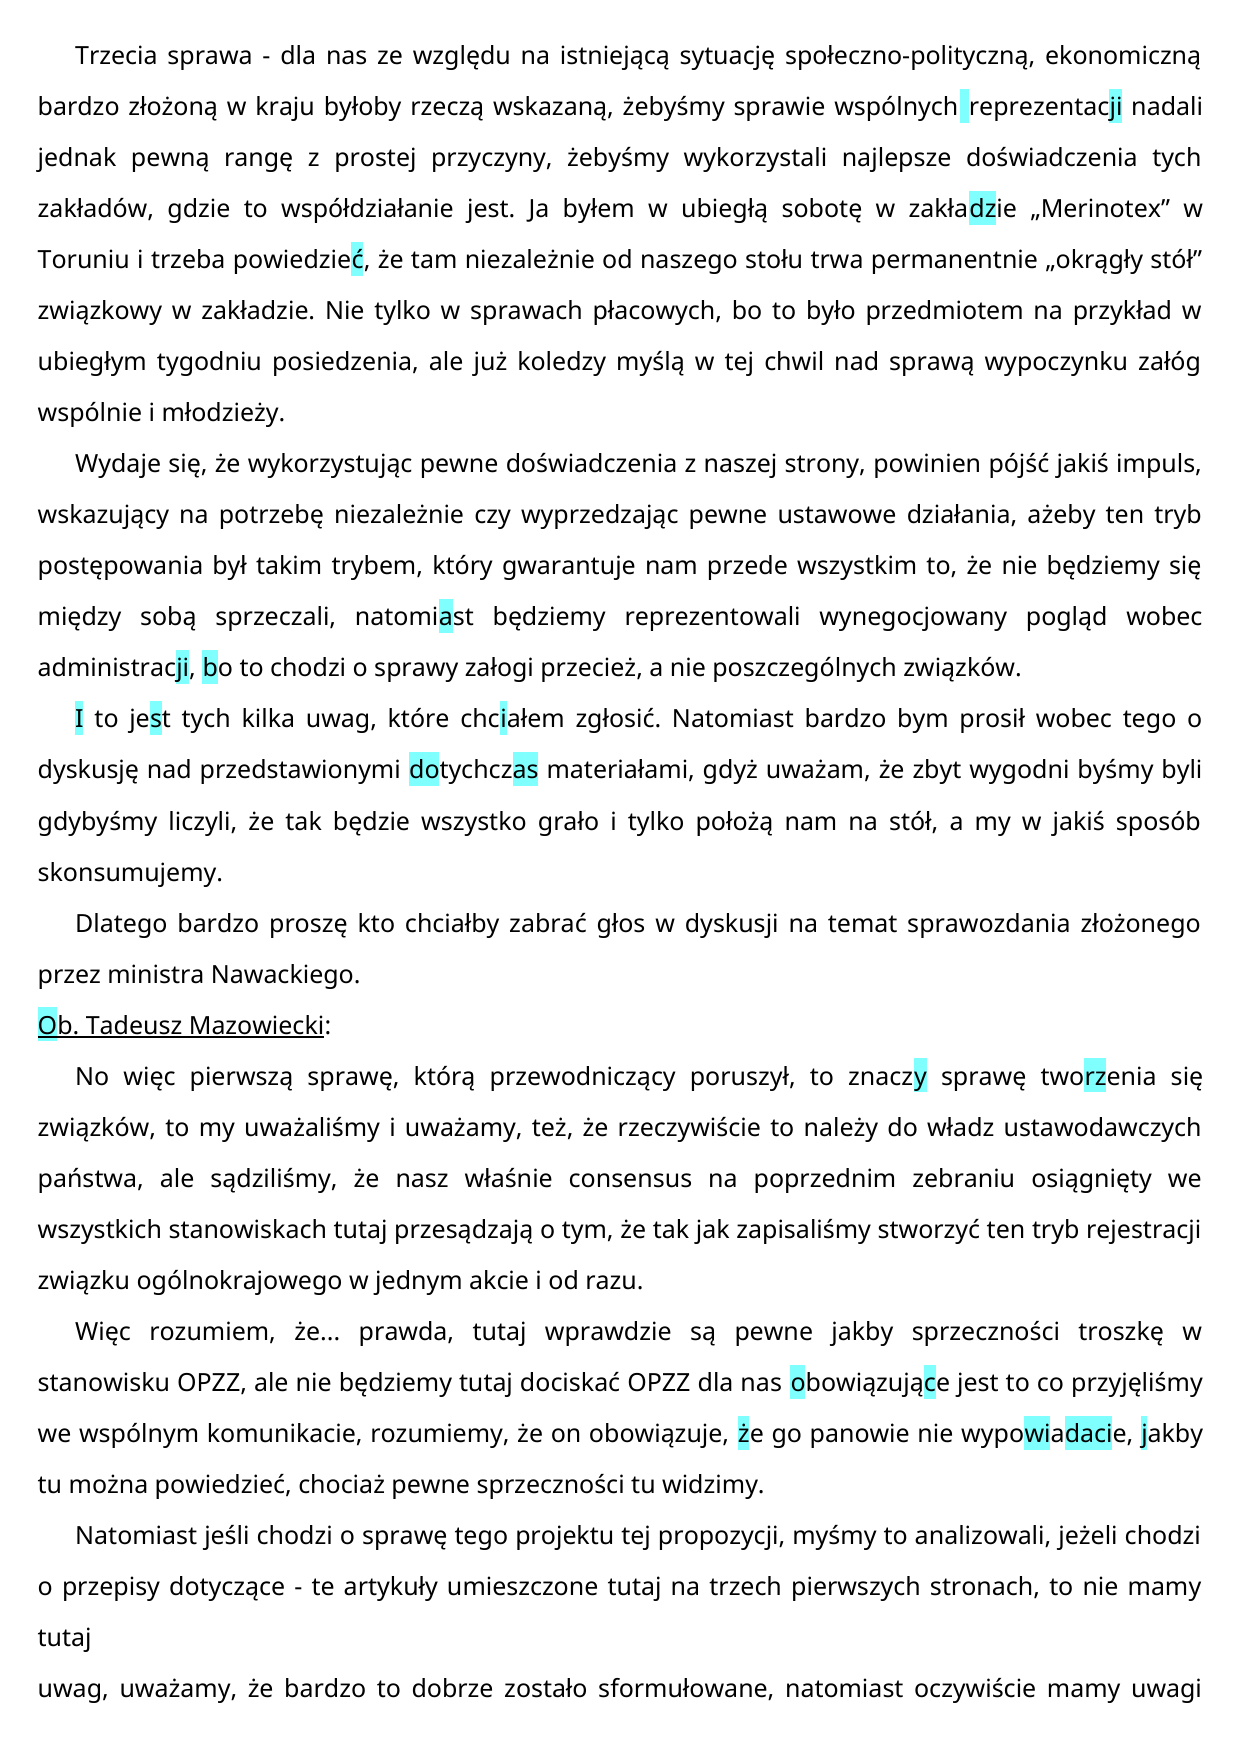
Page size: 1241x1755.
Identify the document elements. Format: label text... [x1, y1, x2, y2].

text Dlatego bardzo proszę kto chciałby zabrać głos w dyskusji na temat sprawozdania złożonego przez ministra Nawackiego. [37, 905, 1203, 990]
text No więc pierwszą sprawę, którą przewodniczący poruszył, to znaczy sprawę tworzenia się związków, to my uważaliśmy i uważamy, też, że rzeczywiście to należy do władz ustawodawczych państwa, ale sądziliśmy, że nasz właśnie consensus na poprzednim zebraniu osiągnięty we wszystkich stanowiskach tutaj przesądzają o tym, że tak jak zapisaliśmy stworzyć ten tryb rejestracji związku ogólnokrajowego w jednym akcie i od razu. [37, 1058, 1203, 1297]
text Trzecia sprawa - dla nas ze względu na istniejącą sytuację społeczno-polityczną, ekonomiczną bardzo złożoną w kraju byłoby rzeczą wskazaną, żebyśmy sprawie wspólnych reprezentacji nadali jednak pewną rangę z prostej przyczyny, żebyśmy wykorzystali najlepsze doświadczenia tych zakładów, gdzie to współdziałanie jest. Ja byłem w ubiegłą sobotę w zakładzie „Merinotex” w Toruniu i trzeba powiedzieć, że tam niezależnie od naszego stołu trwa permanentnie „okrągły stół” związkowy w zakładzie. Nie tylko w sprawach płacowych, bo to było przedmiotem na przykład w ubiegłym tygodniu posiedzenia, ale już koledzy myślą w tej chwil nad sprawą wypoczynku załóg wspólnie i młodzieży. [37, 37, 1203, 429]
text Ob. Tadeusz Mazowiecki: [37, 1007, 1203, 1041]
text Natomiast jeśli chodzi o sprawę tego projektu tej propozycji, myśmy to analizowali, jeżeli chodzi o przepisy dotyczące - te artykuły umieszczone tutaj na trzech pierwszych stronach, to nie mamy tutaj [37, 1518, 1203, 1654]
text uwag, uważamy, że bardzo to dobrze zostało sformułowane, natomiast oczywiście mamy uwagi [37, 1671, 1203, 1705]
text Wydaje się, że wykorzystując pewne doświadczenia z naszej strony, powinien pójść jakiś impuls, wskazujący na potrzebę niezależnie czy wyprzedzając pewne ustawowe działania, ażeby ten tryb postępowania był takim trybem, który gwarantuje nam przede wszystkim to, że nie będziemy się między sobą sprzeczali, natomiast będziemy reprezentowali wynegocjowany pogląd wobec administracji, bo to chodzi o sprawy załogi przecież, a nie poszczególnych związków. [37, 446, 1203, 684]
text Więc rozumiem, że... prawda, tutaj wprawdzie są pewne jakby sprzeczności troszkę w stanowisku OPZZ, ale nie będziemy tutaj dociskać OPZZ dla nas obowiązujące jest to co przyjęliśmy we wspólnym komunikacie, rozumiemy, że on obowiązuje, że go panowie nie wypowiadacie, jakby tu można powiedzieć, chociaż pewne sprzeczności tu widzimy. [37, 1313, 1203, 1501]
text I to jest tych kilka uwag, które chciałem zgłosić. Natomiast bardzo bym prosił wobec tego o dyskusję nad przedstawionymi dotychczas materiałami, gdyż uważam, że zbyt wygodni byśmy byli gdybyśmy liczyli, że tak będzie wszystko grało i tylko położą nam na stół, a my w jakiś sposób skonsumujemy. [37, 701, 1203, 888]
